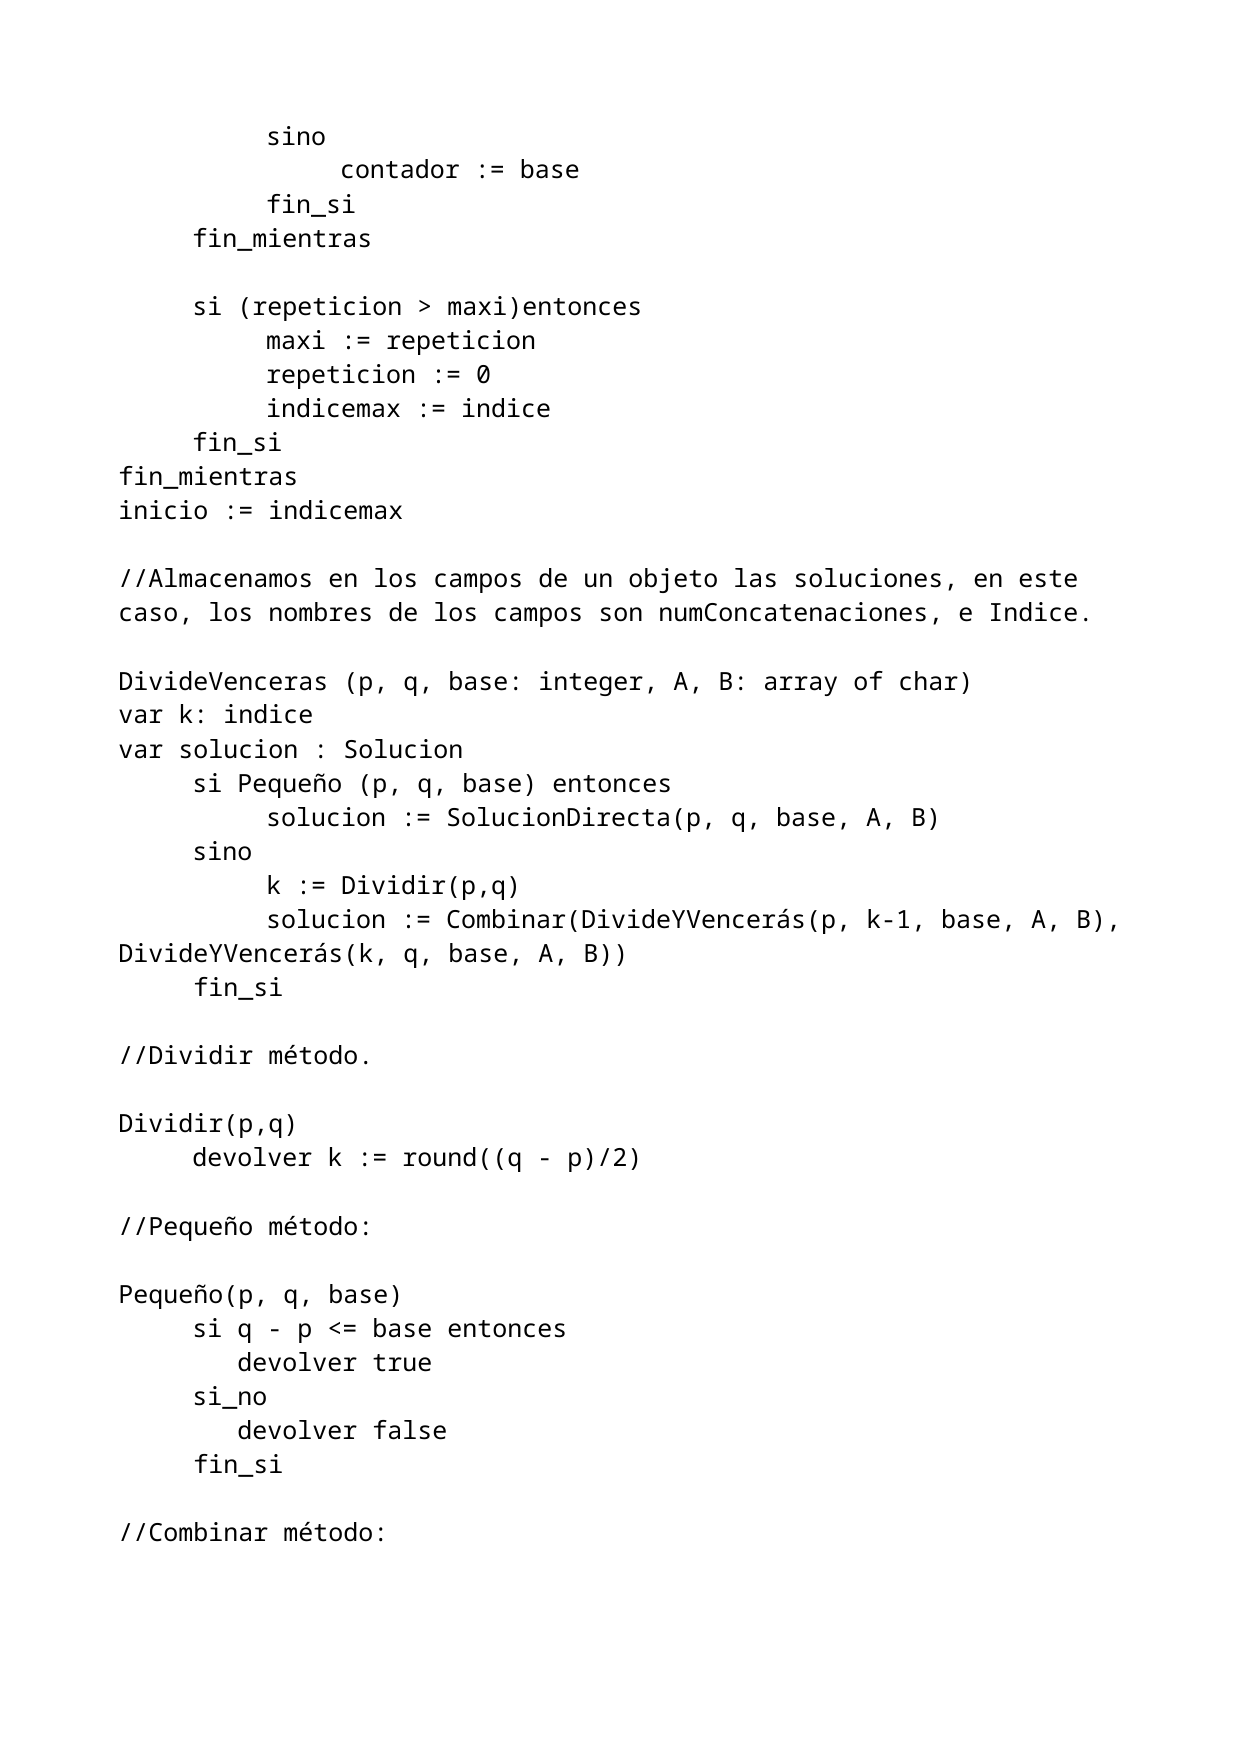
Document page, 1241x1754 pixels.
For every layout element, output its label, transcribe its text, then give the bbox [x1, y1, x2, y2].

text repeticion := 0 [118, 357, 1122, 391]
text solucion := Combinar(DivideYVencerás(p, k-1, base, A, B), DivideYVencerás(k, q, base, A, B)) [118, 902, 1122, 970]
text inicio := indicemax [118, 493, 1122, 527]
text fin_si [118, 970, 1122, 1004]
text //Combinar método: [118, 1515, 1122, 1549]
text indicemax := indice [118, 391, 1122, 425]
text devolver k := round((q - p)/2) [118, 1140, 1122, 1174]
text var solucion : Solucion [118, 731, 1122, 765]
text sino [118, 118, 1122, 152]
text si q - p <= base entonces [118, 1310, 1122, 1344]
text fin_mientras [118, 459, 1122, 493]
text Pequeño(p, q, base) [118, 1276, 1122, 1310]
text devolver false [118, 1412, 1122, 1447]
text k := Dividir(p,q) [118, 867, 1122, 902]
text var k: indice [118, 697, 1122, 731]
text fin_mientras [118, 220, 1122, 254]
text Dividir(p,q) [118, 1106, 1122, 1140]
text si (repeticion > maxi)entonces [118, 288, 1122, 322]
text fin_si [118, 186, 1122, 220]
text fin_si [118, 425, 1122, 459]
text DivideVenceras (p, q, base: integer, A, B: array of char) [118, 663, 1122, 697]
text fin_si [118, 1447, 1122, 1481]
text solucion := SolucionDirecta(p, q, base, A, B) [118, 799, 1122, 833]
text si Pequeño (p, q, base) entonces [118, 765, 1122, 799]
text maxi := repeticion [118, 322, 1122, 357]
text devolver true [118, 1344, 1122, 1378]
text si_no [118, 1378, 1122, 1412]
text contador := base [118, 152, 1122, 186]
text //Pequeño método: [118, 1208, 1122, 1242]
text //Almacenamos en los campos de un objeto las soluciones, en este caso, los nombres de los campos son numConcatenaciones, e Indice. [118, 561, 1122, 629]
text sino [118, 833, 1122, 867]
text //Dividir método. [118, 1038, 1122, 1072]
